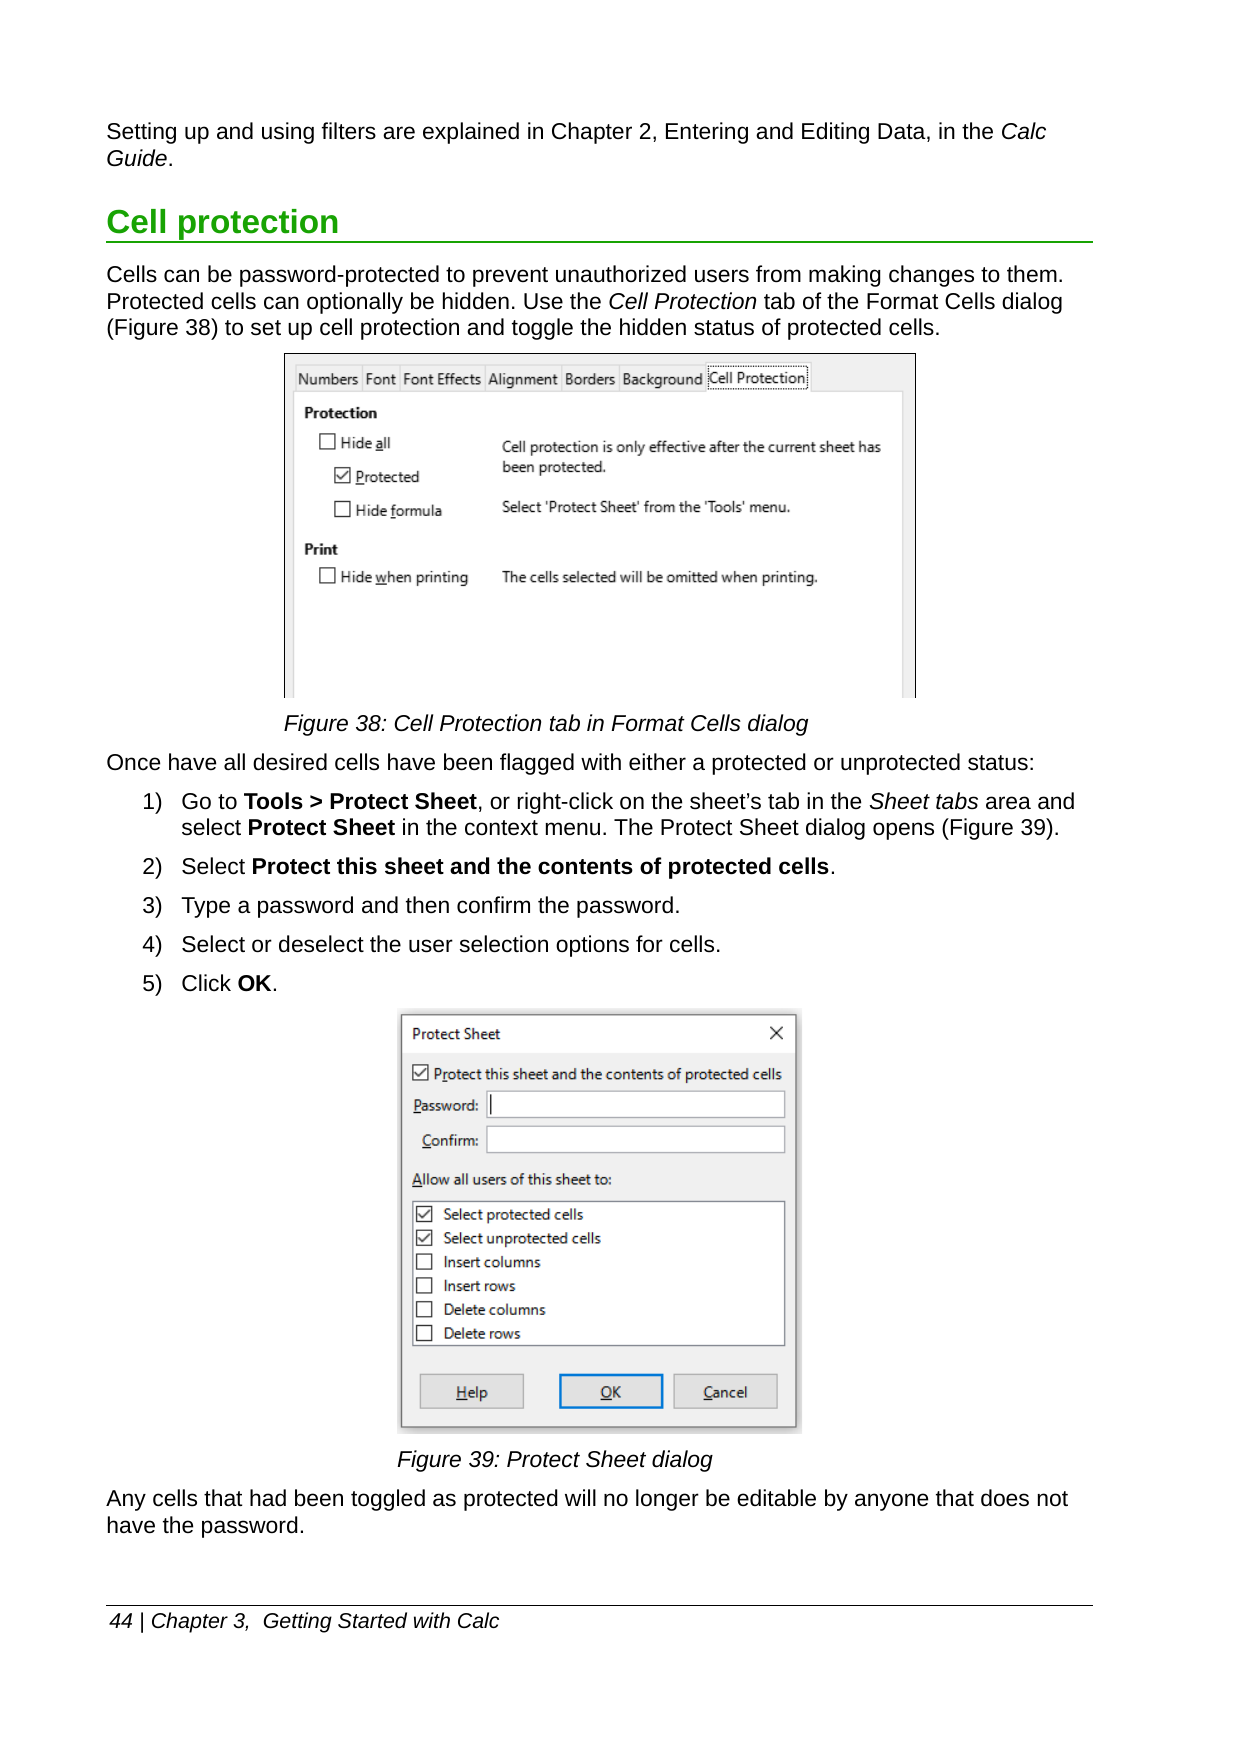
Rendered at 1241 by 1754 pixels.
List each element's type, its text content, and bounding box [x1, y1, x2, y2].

list Select or deselect the user selection options for cells. [162, 931, 1093, 957]
subtitle Cell protection [106, 202, 1093, 241]
picture [285, 354, 915, 698]
list Once have all desired cells have been flagged with either a protected or unprotected status: [106, 749, 1093, 776]
list Select Protect this sheet and the contents of protected cells. [162, 853, 1093, 879]
list Go to Tools > Protect Sheet, or right-click on the sheet’s tab in the Sheet tabs area and select Protect Sheet in the context menu. The Protect Sheet dialog opens (Figure 39). [162, 788, 1093, 841]
text Any cells that had been toggled as protected will no longer be editable by anyone that does not have the password. [106, 1485, 1093, 1538]
list Cells can be password-protected to prevent unauthorized users from making changes to them. Protected cells can optionally be hidden. Use the Cell Protection tab of the Format Cells dialog (Figure 38) to set up cell protection and toggle the hidden status of protected cells. [106, 261, 1093, 340]
text Figure 39: Protect Sheet dialog [397, 1446, 802, 1473]
text Figure 38: Cell Protection tab in Format Cells dialog [284, 710, 915, 737]
list Click OK. [162, 970, 1093, 996]
list Type a password and then confirm the password. [162, 892, 1093, 918]
picture [397, 1008, 803, 1434]
text Setting up and using filters are explained in Chapter 2, Entering and Editing Data, in the Calc Guide. [106, 118, 1093, 171]
